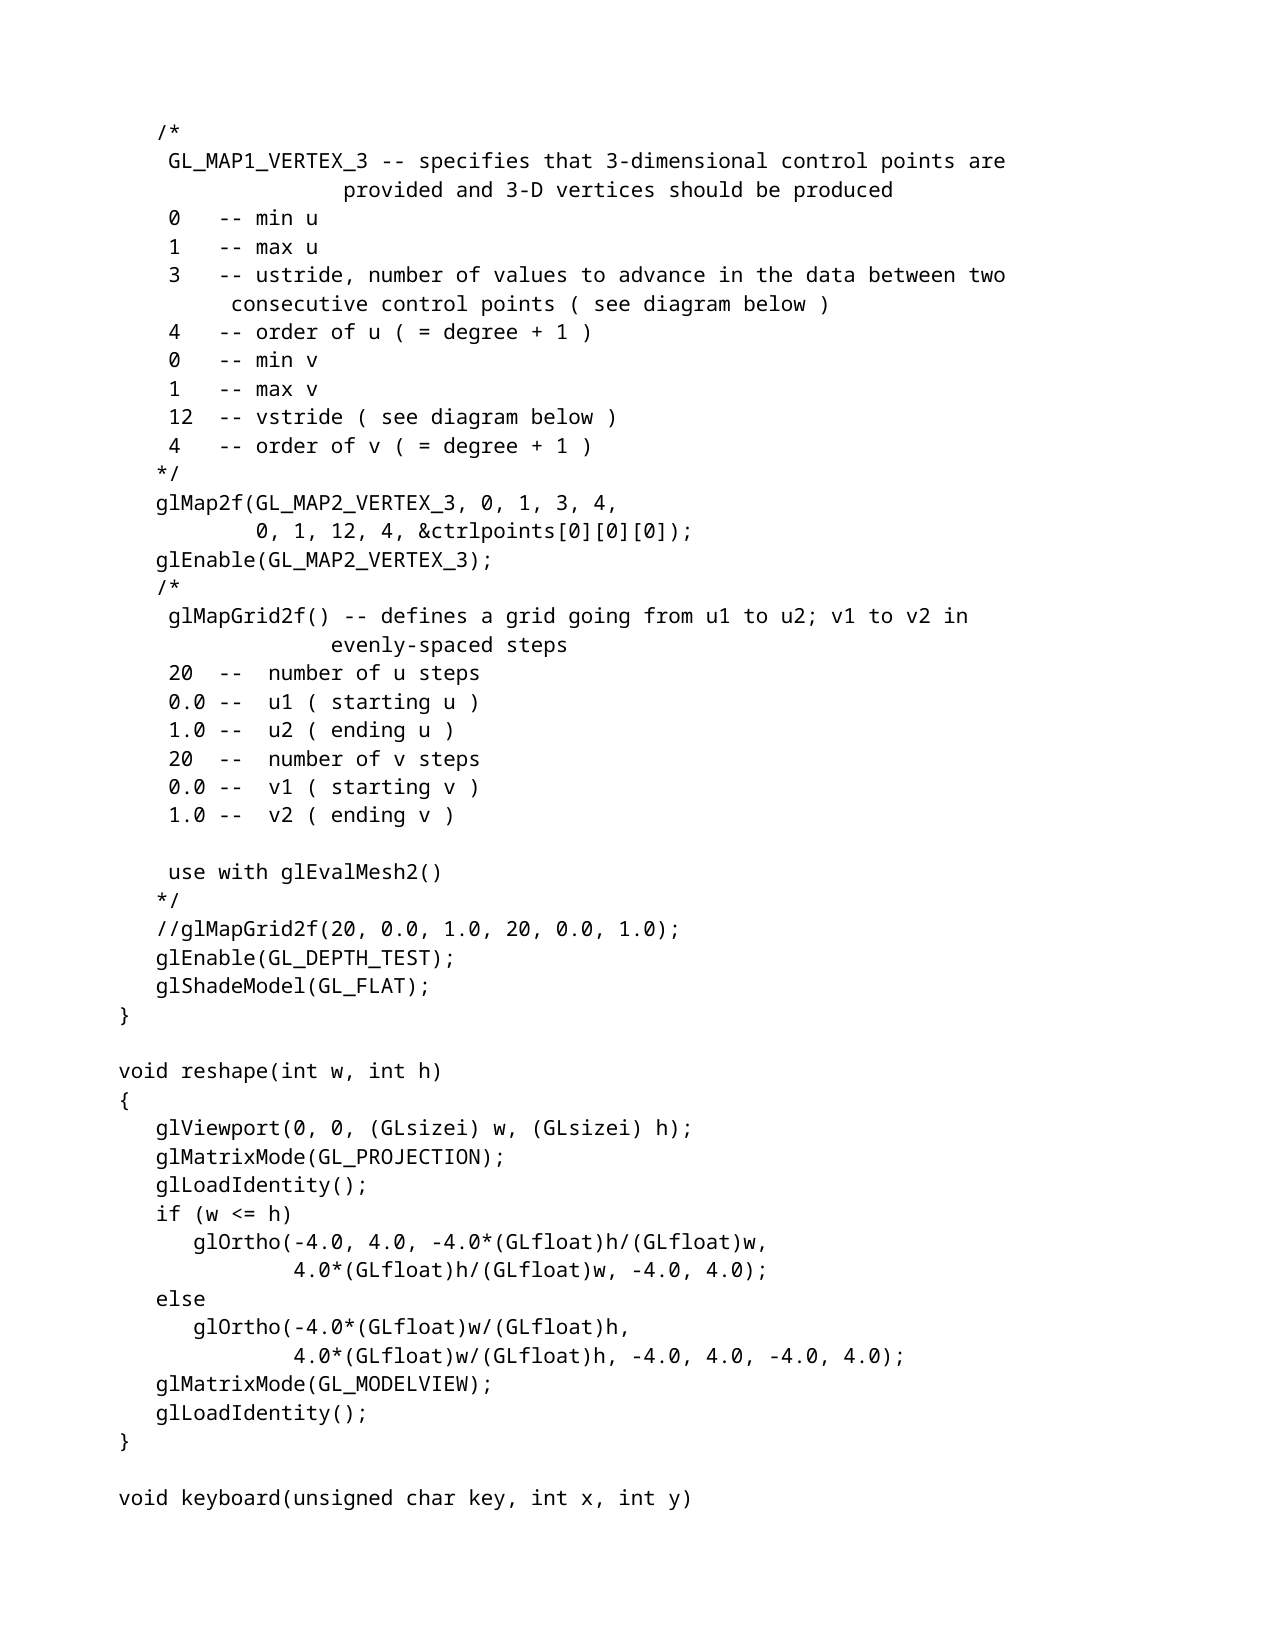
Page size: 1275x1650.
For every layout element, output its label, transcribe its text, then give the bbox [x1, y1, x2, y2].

text glShadeModel(GL_FLAT); [118, 971, 1157, 1000]
text 1 -- max v [118, 374, 1157, 402]
text 4 -- order of u ( = degree + 1 ) [118, 317, 1157, 346]
text glViewport(0, 0, (GLsizei) w, (GLsizei) h); [118, 1113, 1157, 1142]
text */ [118, 459, 1157, 488]
text glLoadIdentity(); [118, 1170, 1157, 1199]
text glMatrixMode(GL_MODELVIEW); [118, 1369, 1157, 1398]
text 12 -- vstride ( see diagram below ) [118, 402, 1157, 431]
text glMapGrid2f() -- defines a grid going from u1 to u2; v1 to v2 in [118, 602, 1157, 630]
text 20 -- number of v steps [118, 744, 1157, 772]
text /* [118, 118, 1157, 147]
text 1.0 -- v2 ( ending v ) [118, 801, 1157, 829]
text 0.0 -- v1 ( starting v ) [118, 772, 1157, 801]
text 4.0*(GLfloat)h/(GLfloat)w, -4.0, 4.0); [118, 1256, 1157, 1284]
text 4.0*(GLfloat)w/(GLfloat)h, -4.0, 4.0, -4.0, 4.0); [118, 1341, 1157, 1369]
text glMap2f(GL_MAP2_VERTEX_3, 0, 1, 3, 4, [118, 488, 1157, 516]
text 1.0 -- u2 ( ending u ) [118, 715, 1157, 744]
text glOrtho(-4.0*(GLfloat)w/(GLfloat)h, [118, 1312, 1157, 1341]
text 0 -- min v [118, 346, 1157, 374]
text //glMapGrid2f(20, 0.0, 1.0, 20, 0.0, 1.0); [118, 914, 1157, 943]
text use with glEvalMesh2() [118, 857, 1157, 886]
text void reshape(int w, int h) [118, 1057, 1157, 1085]
text GL_MAP1_VERTEX_3 -- specifies that 3-dimensional control points are [118, 147, 1157, 175]
text else [118, 1284, 1157, 1312]
text glEnable(GL_MAP2_VERTEX_3); [118, 545, 1157, 573]
text 0, 1, 12, 4, &ctrlpoints[0][0][0]); [118, 516, 1157, 545]
text 0.0 -- u1 ( starting u ) [118, 687, 1157, 715]
text glLoadIdentity(); [118, 1398, 1157, 1426]
text void keyboard(unsigned char key, int x, int y) [118, 1483, 1157, 1512]
text } [118, 1000, 1157, 1028]
text glOrtho(-4.0, 4.0, -4.0*(GLfloat)h/(GLfloat)w, [118, 1227, 1157, 1256]
text 1 -- max u [118, 232, 1157, 260]
text { [118, 1085, 1157, 1113]
text /* [118, 573, 1157, 602]
text evenly-spaced steps [118, 630, 1157, 658]
text provided and 3-D vertices should be produced [118, 175, 1157, 203]
text glMatrixMode(GL_PROJECTION); [118, 1142, 1157, 1170]
text 0 -- min u [118, 203, 1157, 232]
text } [118, 1426, 1157, 1455]
text glEnable(GL_DEPTH_TEST); [118, 943, 1157, 971]
text */ [118, 886, 1157, 914]
text 4 -- order of v ( = degree + 1 ) [118, 431, 1157, 459]
text consecutive control points ( see diagram below ) [118, 289, 1157, 317]
text 3 -- ustride, number of values to advance in the data between two [118, 260, 1157, 289]
text 20 -- number of u steps [118, 658, 1157, 687]
text if (w <= h) [118, 1199, 1157, 1227]
